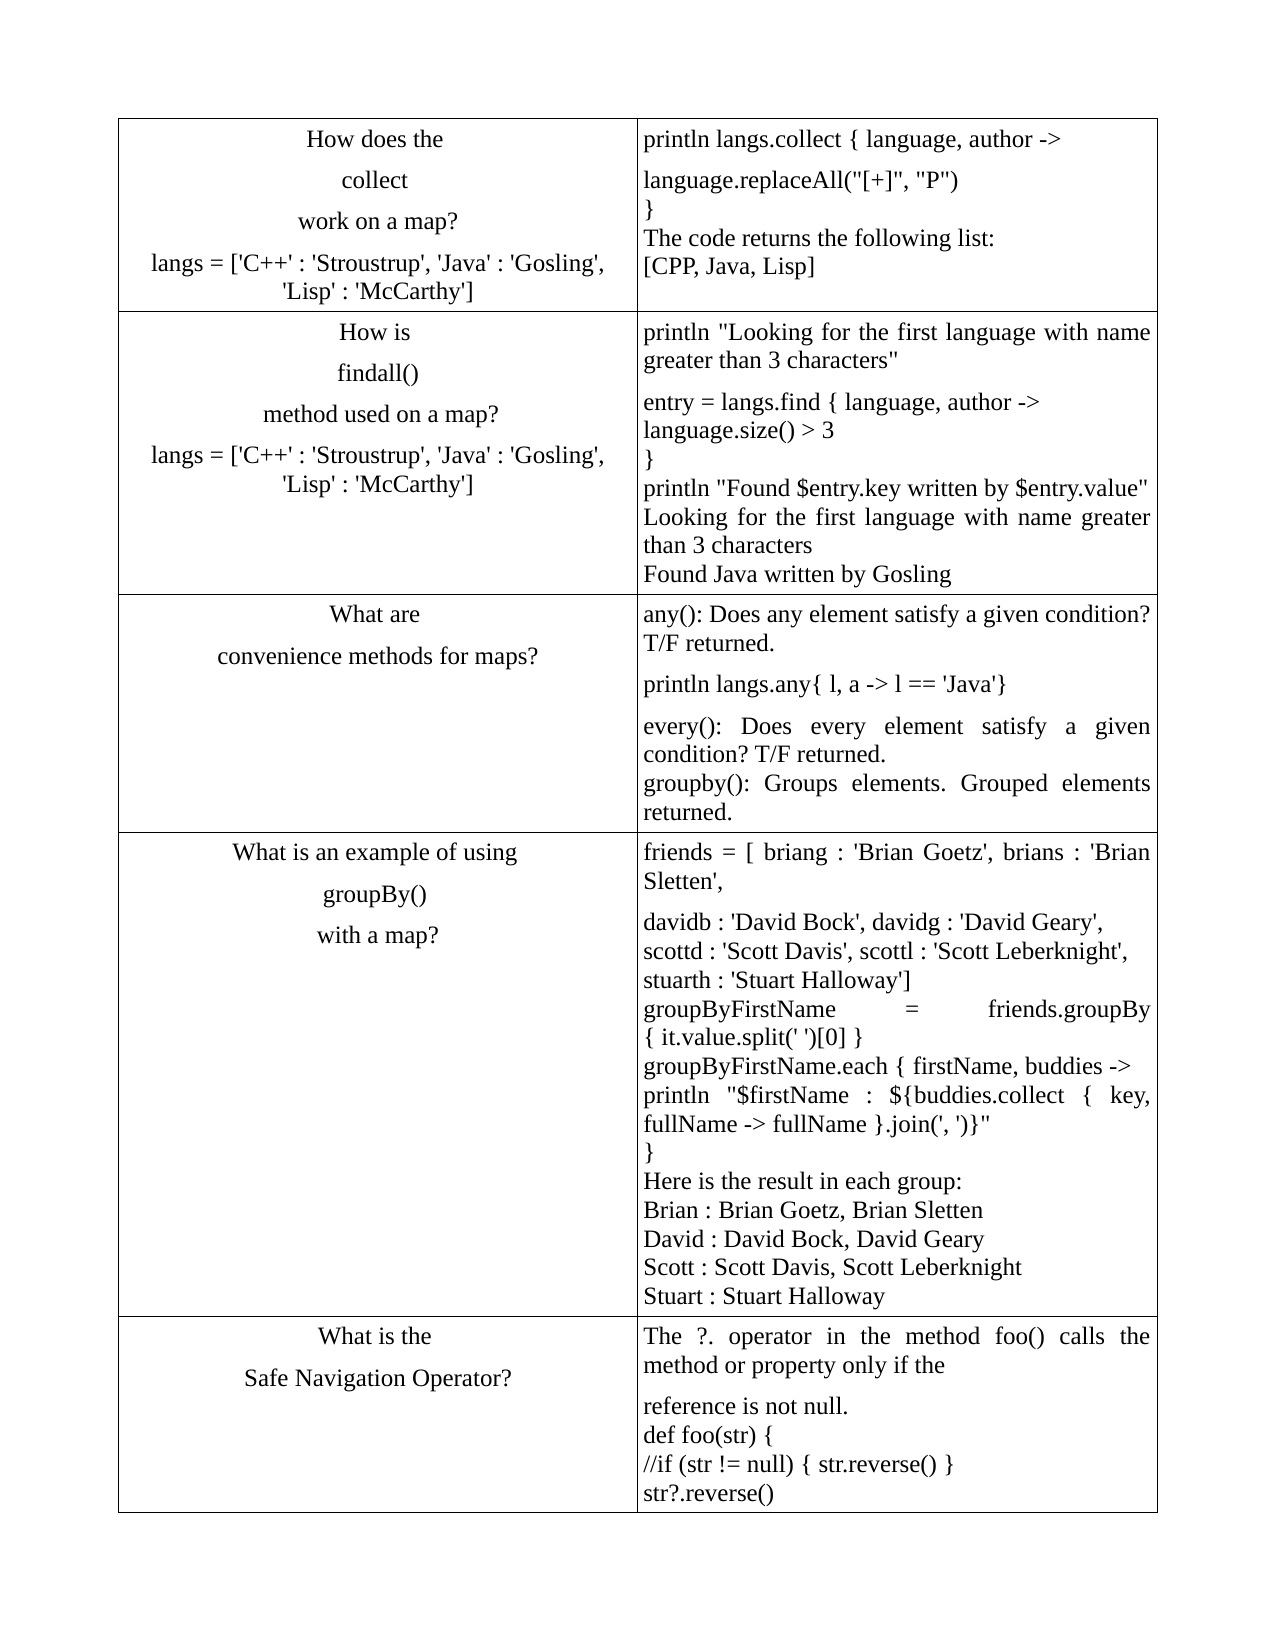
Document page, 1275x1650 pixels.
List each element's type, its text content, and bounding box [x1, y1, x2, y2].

table_cell friends = [ briang : 'Brian Goetz', brians : 'Brian Sletten', davidb : 'David Bock', davidg : 'David Geary', scottd : 'Scott Davis', scottl : 'Scott Leberknight', stuarth : 'Stuart Halloway'] groupByFirstName = friends.groupBy { it.value.split(' ')[0] } groupByFirstName.each { firstName, buddies -> println "$firstName : ${buddies.collect { key, fullName -> fullName }.join(', ')}" } Here is the result in each group: Brian : Brian Goetz, Brian Sletten David : David Bock, David Geary Scott : Scott Davis, Scott Leberknight Stuart : Stuart Halloway [638, 833, 1157, 1316]
table_cell any(): Does any element satisfy a given condition? T/F returned. println langs.any{ l, a -> l == 'Java'} every(): Does every element satisfy a given condition? T/F returned. groupby(): Groups elements. Grouped elements returned. [638, 595, 1157, 832]
table_cell How is findall() method used on a map? langs = ['C++' : 'Stroustrup', 'Java' : 'Gosling', 'Lisp' : 'McCarthy'] [119, 312, 637, 594]
table_cell How does the collect work on a map? langs = ['C++' : 'Stroustrup', 'Java' : 'Gosling', 'Lisp' : 'McCarthy'] [119, 119, 637, 311]
table_cell The ?. operator in the method foo() calls the method or property only if the reference is not null. def foo(str) { //if (str != null) { str.reverse() } str?.reverse() [638, 1317, 1157, 1512]
table_cell What is an example of using groupBy() with a map? [119, 833, 637, 1316]
table_cell println "Looking for the first language with name greater than 3 characters" entry = langs.find { language, author -> language.size() > 3 } println "Found $entry.key written by $entry.value" Looking for the first language with name greater than 3 characters Found Java written by Gosling [638, 312, 1157, 594]
table_cell What is the Safe Navigation Operator? [119, 1317, 637, 1512]
table_cell What are convenience methods for maps? [119, 595, 637, 832]
table_cell println langs.collect { language, author -> language.replaceAll("[+]", "P") } The code returns the following list: [CPP, Java, Lisp] [638, 119, 1157, 311]
